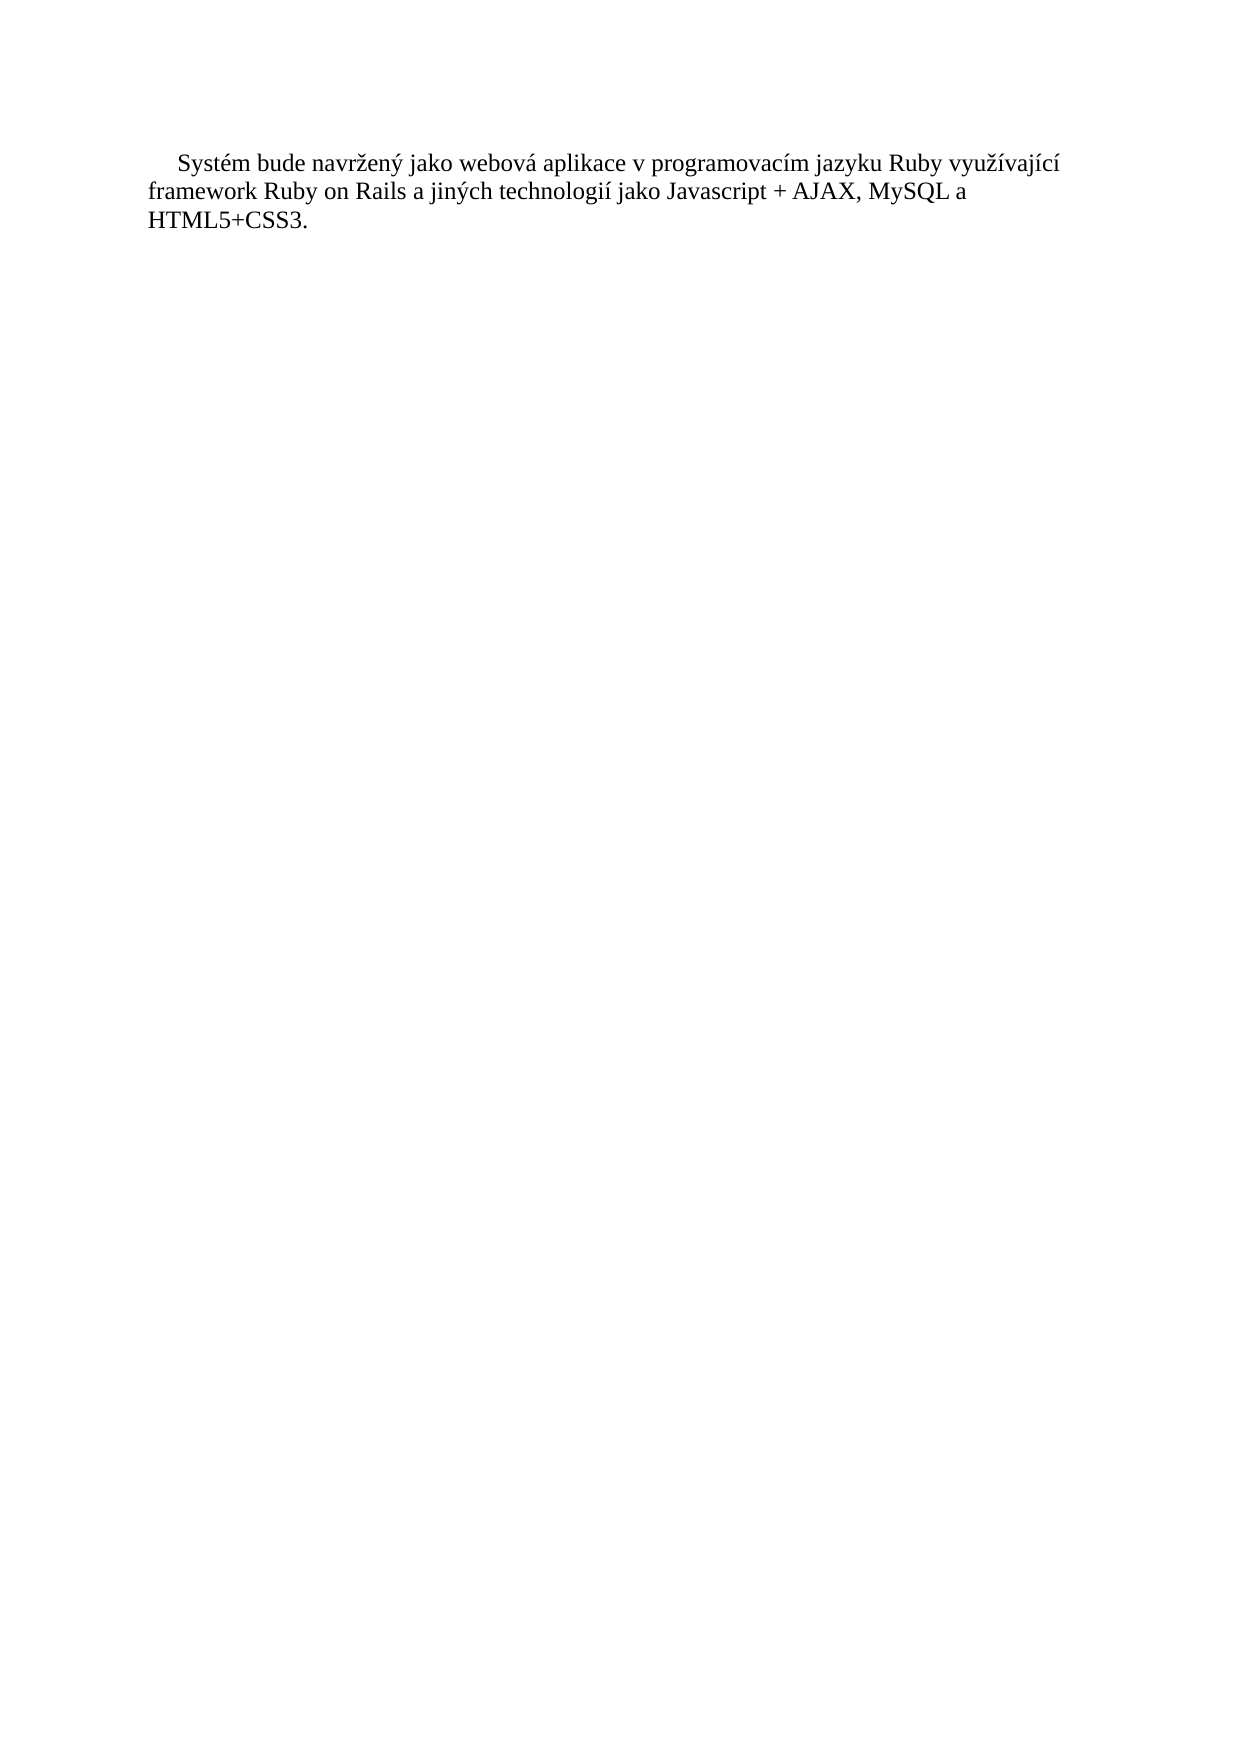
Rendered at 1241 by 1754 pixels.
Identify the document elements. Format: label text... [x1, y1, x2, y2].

text Systém bude navržený jako webová aplikace v programovacím jazyku Ruby využívající framework Ruby on Rails a jiných technologií jako Javascript + AJAX, MySQL a HTML5+CSS3. [148, 148, 1093, 234]
